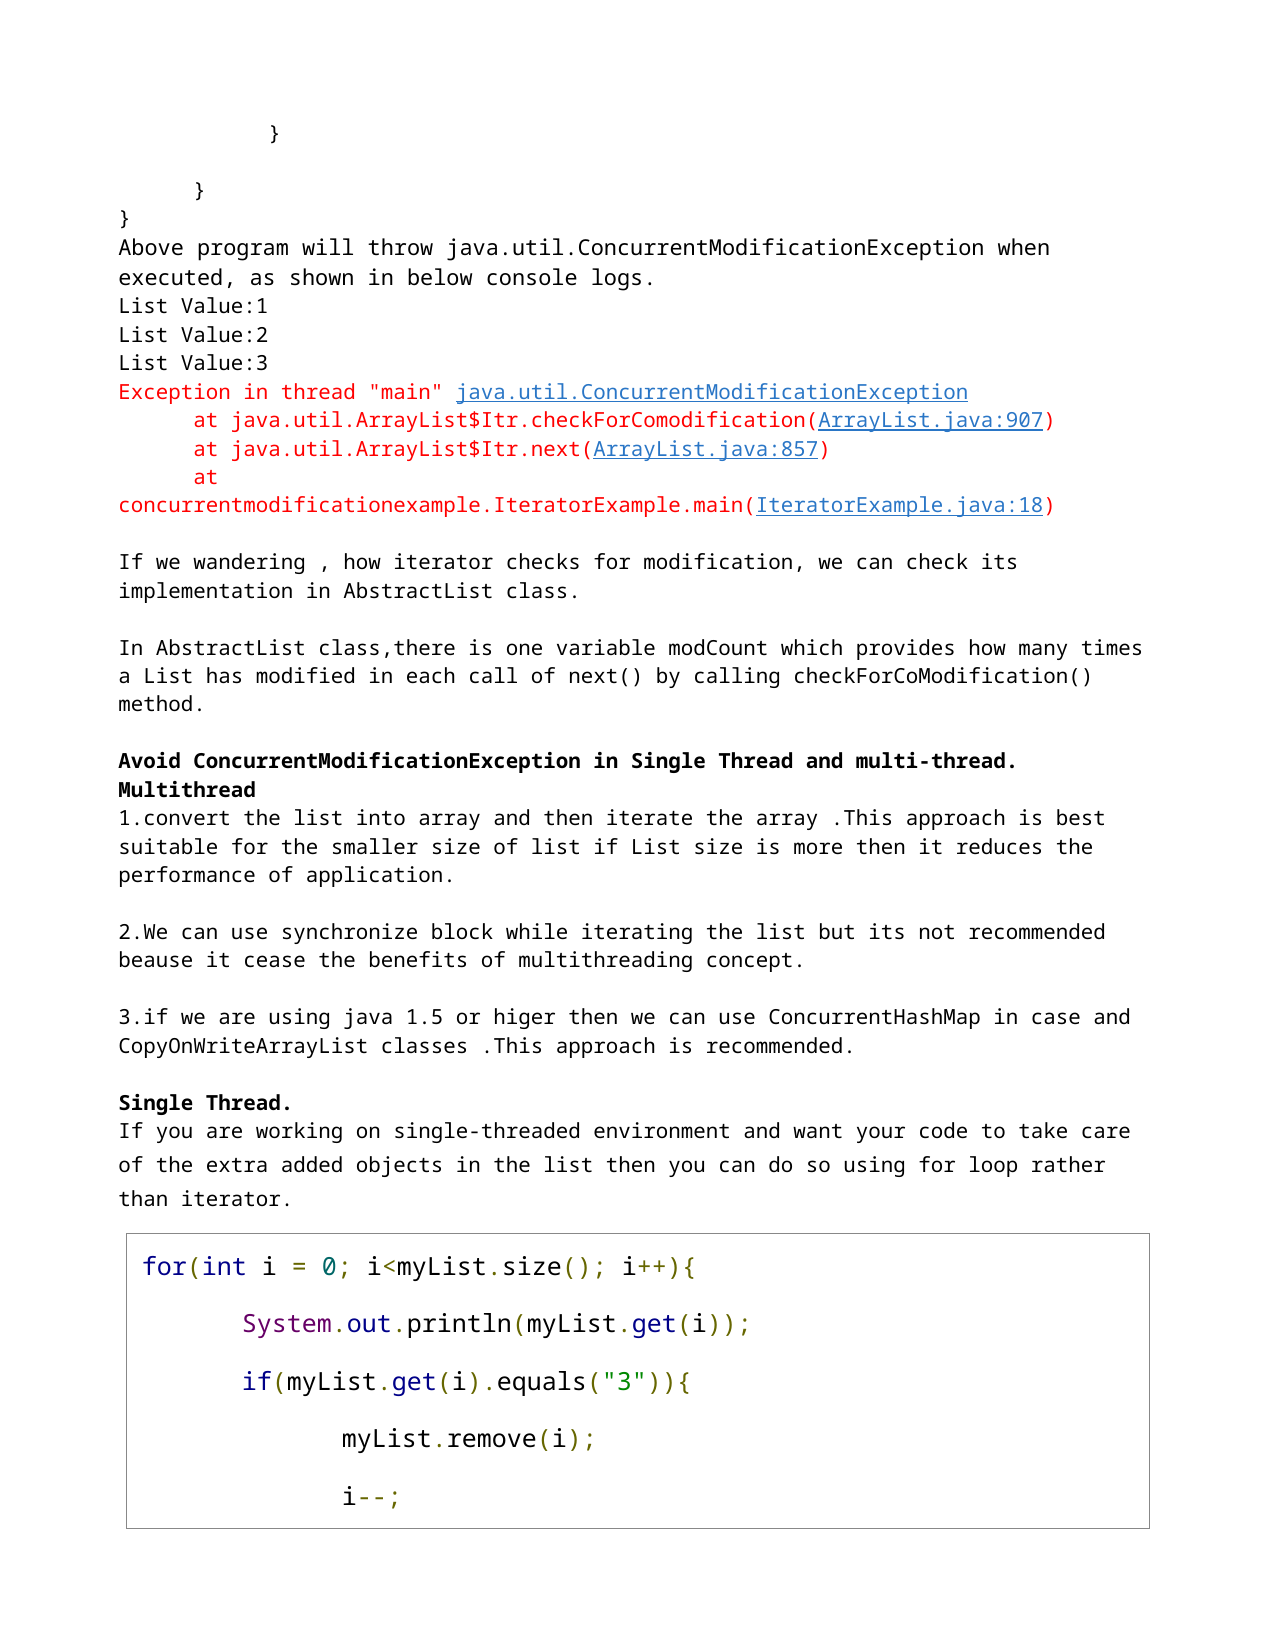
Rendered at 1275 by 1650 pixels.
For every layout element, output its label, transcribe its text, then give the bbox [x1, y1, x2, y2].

text if(myList.get(i).equals("3")){ [127, 1348, 1149, 1398]
text } [118, 175, 1157, 203]
text List Value:2 [118, 320, 1157, 348]
text If you are working on single-threaded environment and want your code to take care of the extra added objects in the list then you can do so using for loop rather than iterator. [118, 1116, 1157, 1213]
text Single Thread. [118, 1088, 1157, 1116]
text In AbstractList class,there is one variable modCount which provides how many times a List has modified in each call of next() by calling checkForCoModification() method. [118, 633, 1157, 718]
text at java.util.ArrayList$Itr.checkForComodification(ArrayList.java:907) [118, 405, 1157, 434]
text 3.if we are using java 1.5 or higer then we can use ConcurrentHashMap in case and CopyOnWriteArrayList classes .This approach is recommended. [118, 1002, 1157, 1059]
text Multithread [118, 775, 1157, 803]
text at java.util.ArrayList$Itr.next(ArrayList.java:857) [118, 434, 1157, 462]
text for(int i = 0; i<myList.size(); i++){ [127, 1234, 1149, 1283]
text } [118, 118, 1157, 147]
text } [118, 203, 1157, 232]
text System.out.println(myList.get(i)); [127, 1290, 1149, 1340]
text 2.We can use synchronize block while iterating the list but its not recommended beause it cease the benefits of multithreading concept. [118, 917, 1157, 974]
text Avoid ConcurrentModificationException in Single Thread and multi-thread. [118, 746, 1157, 775]
text Above program will throw java.util.ConcurrentModificationException when executed, as shown in below console logs. [118, 232, 1157, 291]
text i--; [127, 1463, 1149, 1528]
text Exception in thread "main" java.util.ConcurrentModificationException [118, 377, 1157, 405]
text List Value:3 [118, 348, 1157, 377]
text myList.remove(i); [127, 1405, 1149, 1455]
text at concurrentmodificationexample.IteratorExample.main(IteratorExample.java:18) [118, 462, 1157, 519]
text 1.convert the list into array and then iterate the array .This approach is best suitable for the smaller size of list if List size is more then it reduces the performance of application. [118, 803, 1157, 889]
text List Value:1 [118, 291, 1157, 320]
text If we wandering , how iterator checks for modification, we can check its implementation in AbstractList class. [118, 547, 1157, 604]
